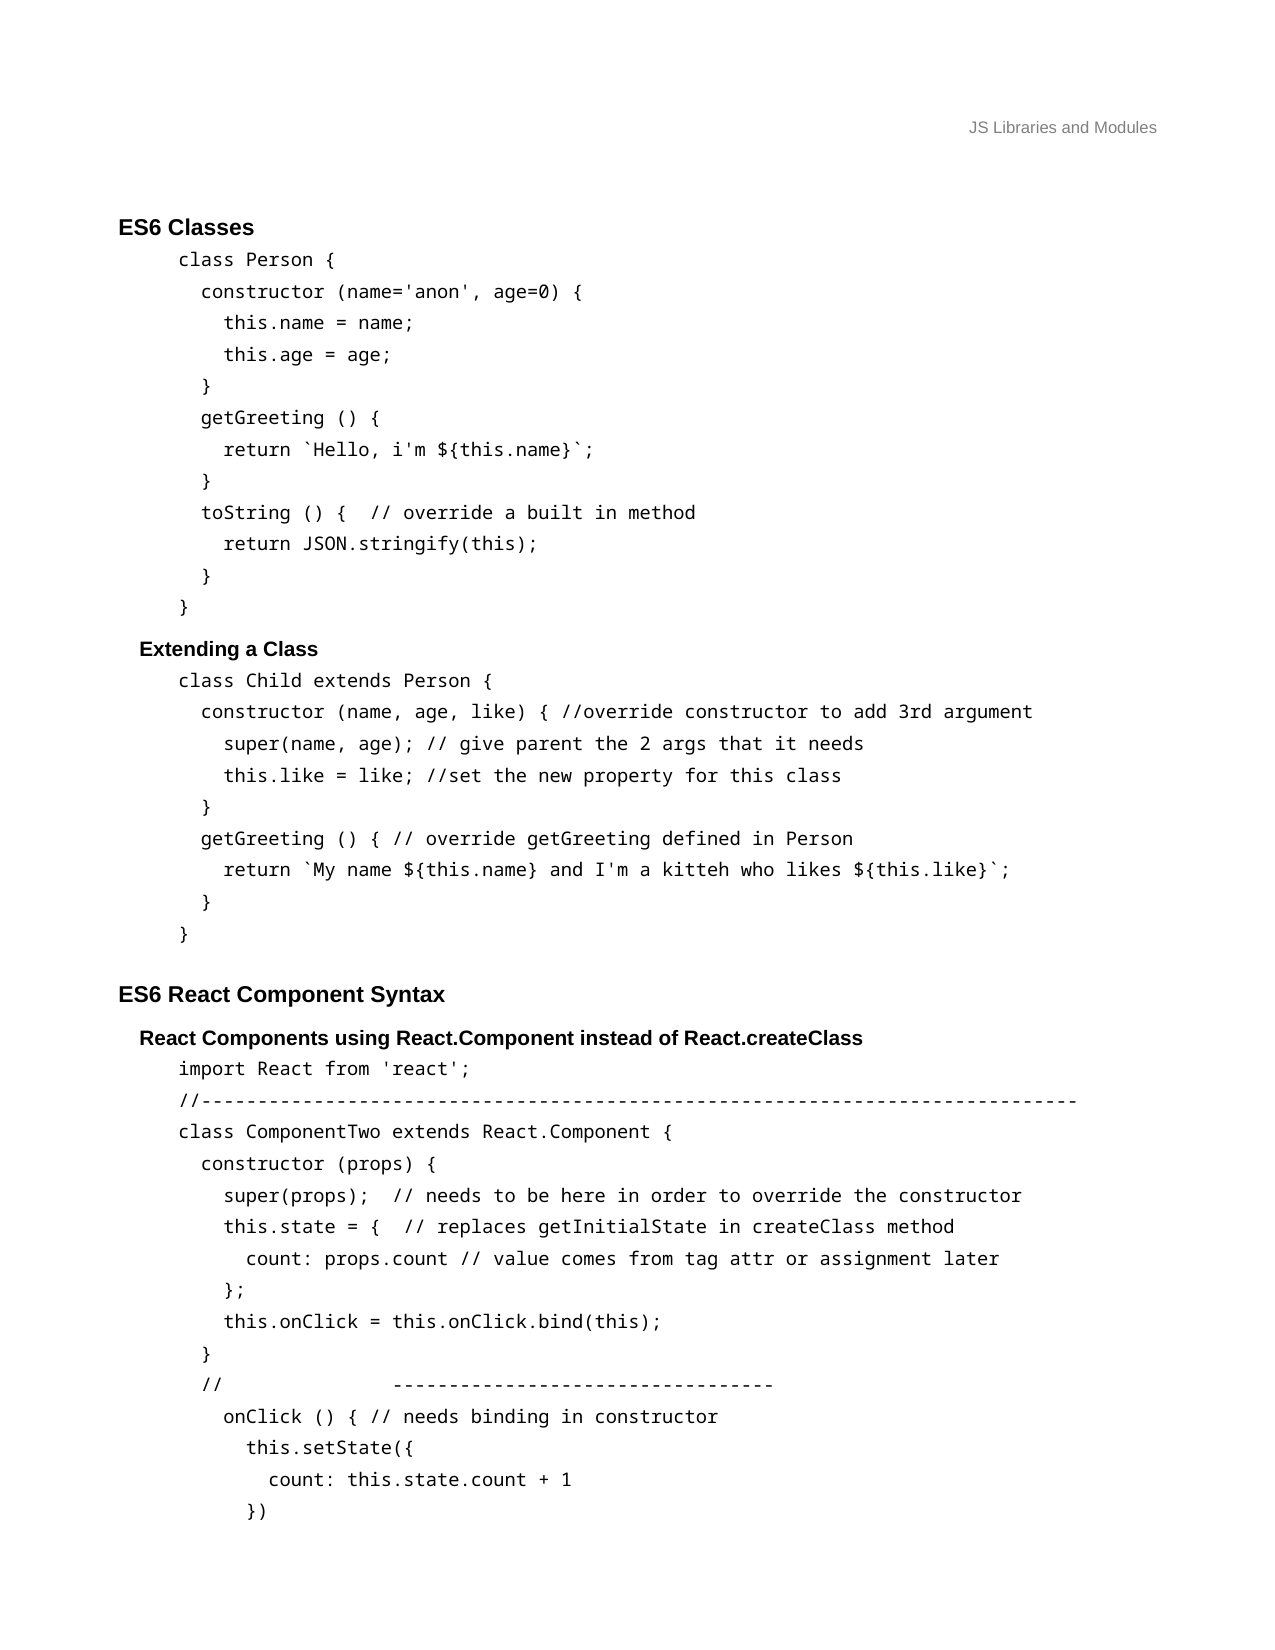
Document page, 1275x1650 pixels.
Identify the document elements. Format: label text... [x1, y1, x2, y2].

text class ComponentTwo extends React.Component { [178, 1119, 1157, 1144]
text } [178, 467, 1157, 493]
text return `Hello, i'm ${this.name}`; [178, 436, 1157, 461]
text } [178, 373, 1157, 398]
subtitle Extending a Class [139, 637, 1157, 661]
text this.age = age; [178, 341, 1157, 367]
text constructor (props) { [178, 1150, 1157, 1176]
text onClick () { // needs binding in constructor [178, 1403, 1157, 1428]
subtitle ES6 React Component Syntax [118, 981, 1157, 1008]
text count: this.state.count + 1 [178, 1466, 1157, 1492]
text this.like = like; //set the new property for this class [178, 762, 1157, 787]
text //------------------------------------------------------------------------------ [178, 1087, 1157, 1113]
text class Child extends Person { [178, 667, 1157, 693]
text } [178, 888, 1157, 914]
text this.name = name; [178, 310, 1157, 335]
text return `My name ${this.name} and I'm a kitteh who likes ${this.like}`; [178, 857, 1157, 882]
text }; [178, 1277, 1157, 1302]
text } [178, 594, 1157, 619]
text this.onClick = this.onClick.bind(this); [178, 1308, 1157, 1334]
text } [178, 1340, 1157, 1365]
subtitle React Components using React.Component instead of React.createClass [139, 1026, 1157, 1050]
text // ---------------------------------- [178, 1371, 1157, 1397]
subtitle ES6 Classes [118, 214, 1157, 241]
text }) [178, 1498, 1157, 1523]
text getGreeting () { [178, 404, 1157, 430]
text constructor (name, age, like) { //override constructor to add 3rd argument [178, 699, 1157, 724]
text super(props); // needs to be here in order to override the constructor [178, 1182, 1157, 1207]
text getGreeting () { // override getGreeting defined in Person [178, 825, 1157, 851]
text this.state = { // replaces getInitialState in createClass method [178, 1213, 1157, 1239]
text } [178, 920, 1157, 945]
text import React from 'react'; [178, 1056, 1157, 1081]
text this.setState({ [178, 1434, 1157, 1460]
text class Person { [178, 247, 1157, 272]
text } [178, 793, 1157, 819]
text constructor (name='anon', age=0) { [178, 278, 1157, 304]
text super(name, age); // give parent the 2 args that it needs [178, 730, 1157, 756]
text count: props.count // value comes from tag attr or assignment later [178, 1245, 1157, 1271]
text return JSON.stringify(this); [178, 531, 1157, 556]
text } [178, 562, 1157, 588]
text toString () { // override a built in method [178, 499, 1157, 524]
